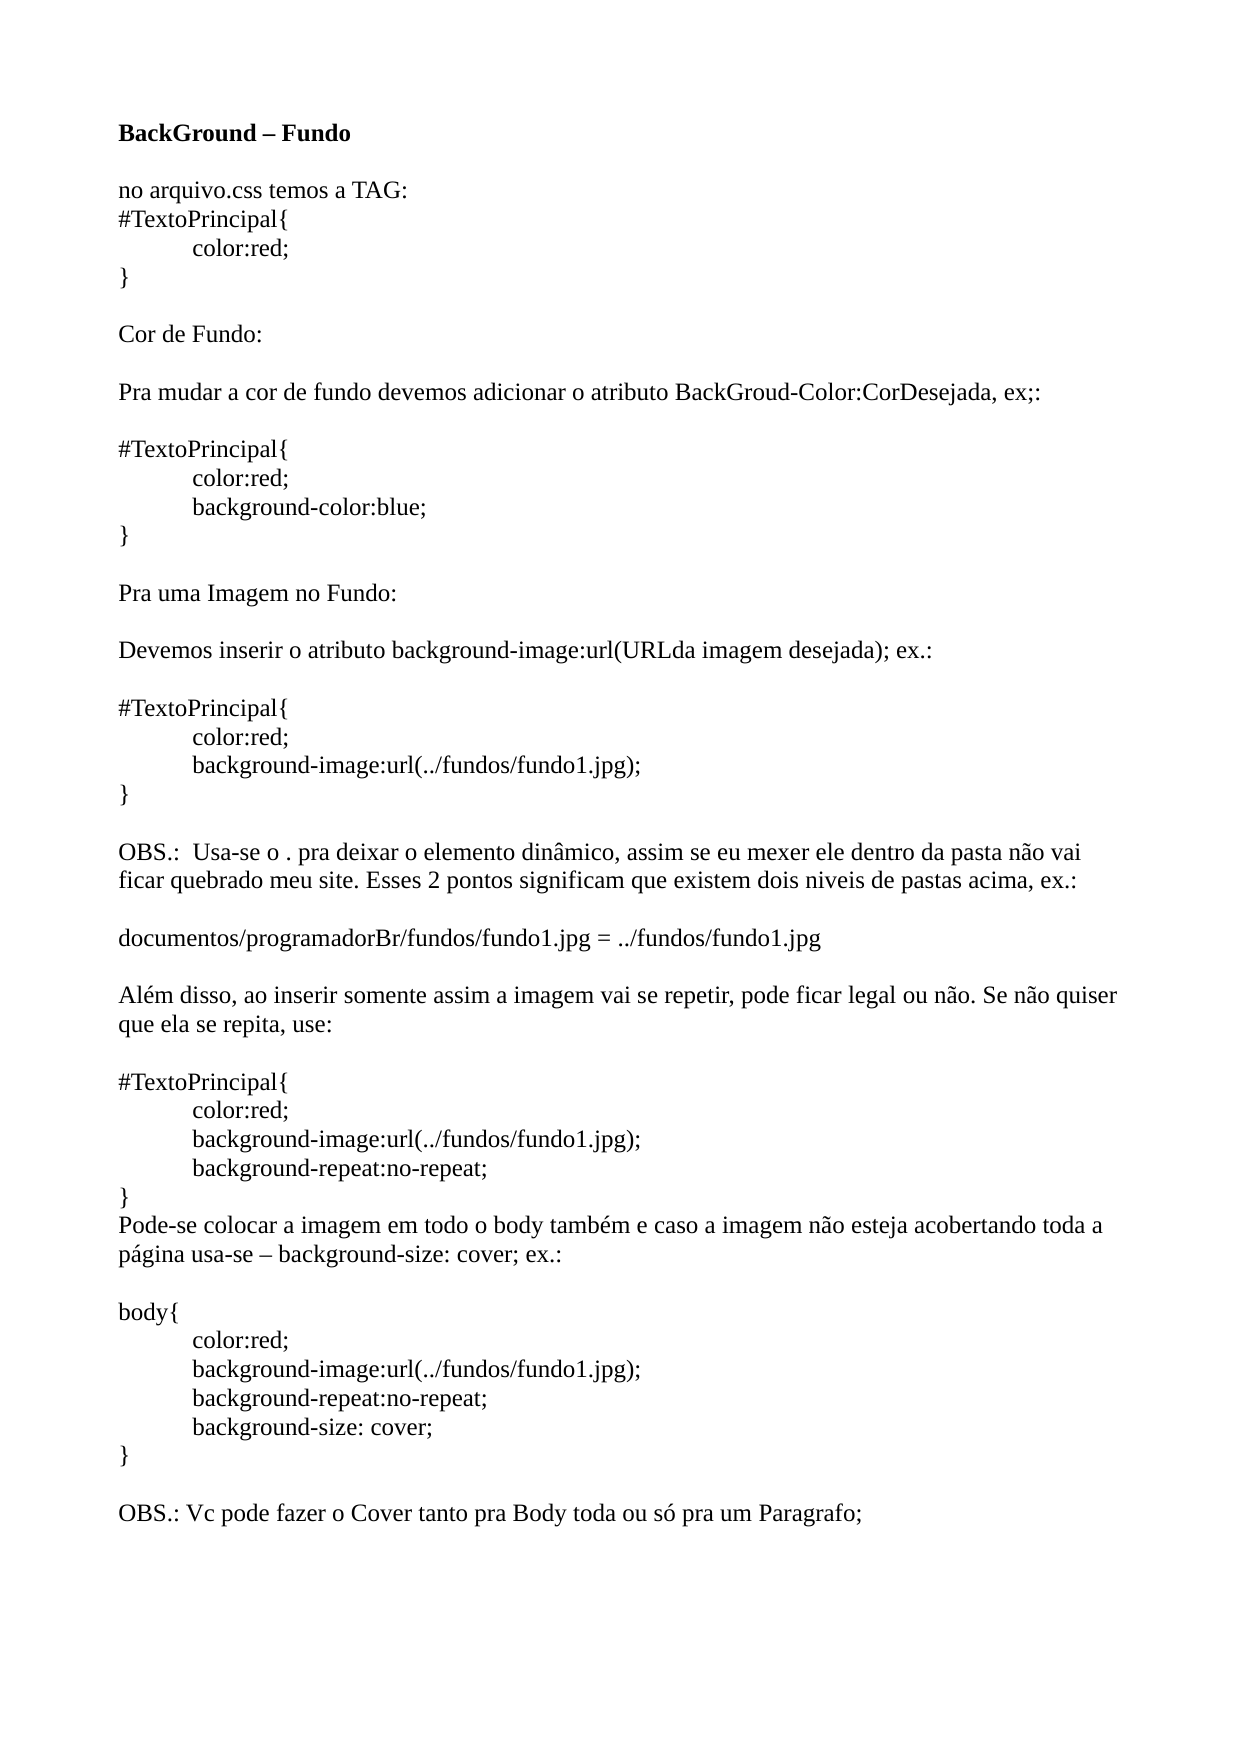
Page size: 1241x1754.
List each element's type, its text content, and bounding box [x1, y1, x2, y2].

text color:red; [118, 463, 1122, 492]
text Cor de Fundo: [118, 319, 1122, 348]
text } [118, 521, 1122, 549]
text OBS.: Usa-se o . pra deixar o elemento dinâmico, assim se eu mexer ele dentro da pasta não vai ficar quebrado meu site. Esses 2 pontos significam que existem dois niveis de pastas acima, ex.: [118, 837, 1122, 894]
text background-color:blue; [118, 492, 1122, 521]
text #TextoPrincipal{ [118, 204, 1122, 233]
text } [118, 1441, 1122, 1469]
text color:red; [118, 1096, 1122, 1124]
text } [118, 262, 1122, 291]
text documentos/programadorBr/fundos/fundo1.jpg = ../fundos/fundo1.jpg [118, 923, 1122, 952]
text no arquivo.css temos a TAG: [118, 176, 1122, 204]
text #TextoPrincipal{ [118, 693, 1122, 722]
text color:red; [118, 233, 1122, 262]
text background-image:url(../fundos/fundo1.jpg); [118, 1124, 1122, 1153]
text color:red; [118, 722, 1122, 751]
text color:red; [118, 1326, 1122, 1354]
text Devemos inserir o atributo background-image:url(URLda imagem desejada); ex.: [118, 636, 1122, 664]
text Pra mudar a cor de fundo devemos adicionar o atributo BackGroud-Color:CorDesejada, ex;: [118, 377, 1122, 406]
text BackGround – Fundo [118, 118, 1122, 147]
text Pode-se colocar a imagem em todo o body também e caso a imagem não esteja acobertando toda a página usa-se – background-size: cover; ex.: [118, 1211, 1122, 1268]
text background-repeat:no-repeat; [118, 1383, 1122, 1412]
text Além disso, ao inserir somente assim a imagem vai se repetir, pode ficar legal ou não. Se não quiser que ela se repita, use: [118, 981, 1122, 1038]
text } [118, 779, 1122, 808]
text body{ [118, 1297, 1122, 1326]
text } [118, 1182, 1122, 1211]
text background-repeat:no-repeat; [118, 1153, 1122, 1182]
text OBS.: Vc pode fazer o Cover tanto pra Body toda ou só pra um Paragrafo; [118, 1498, 1122, 1527]
text Pra uma Imagem no Fundo: [118, 578, 1122, 607]
text background-size: cover; [118, 1412, 1122, 1441]
text #TextoPrincipal{ [118, 1067, 1122, 1096]
text #TextoPrincipal{ [118, 434, 1122, 463]
text background-image:url(../fundos/fundo1.jpg); [118, 1354, 1122, 1383]
text background-image:url(../fundos/fundo1.jpg); [118, 751, 1122, 779]
